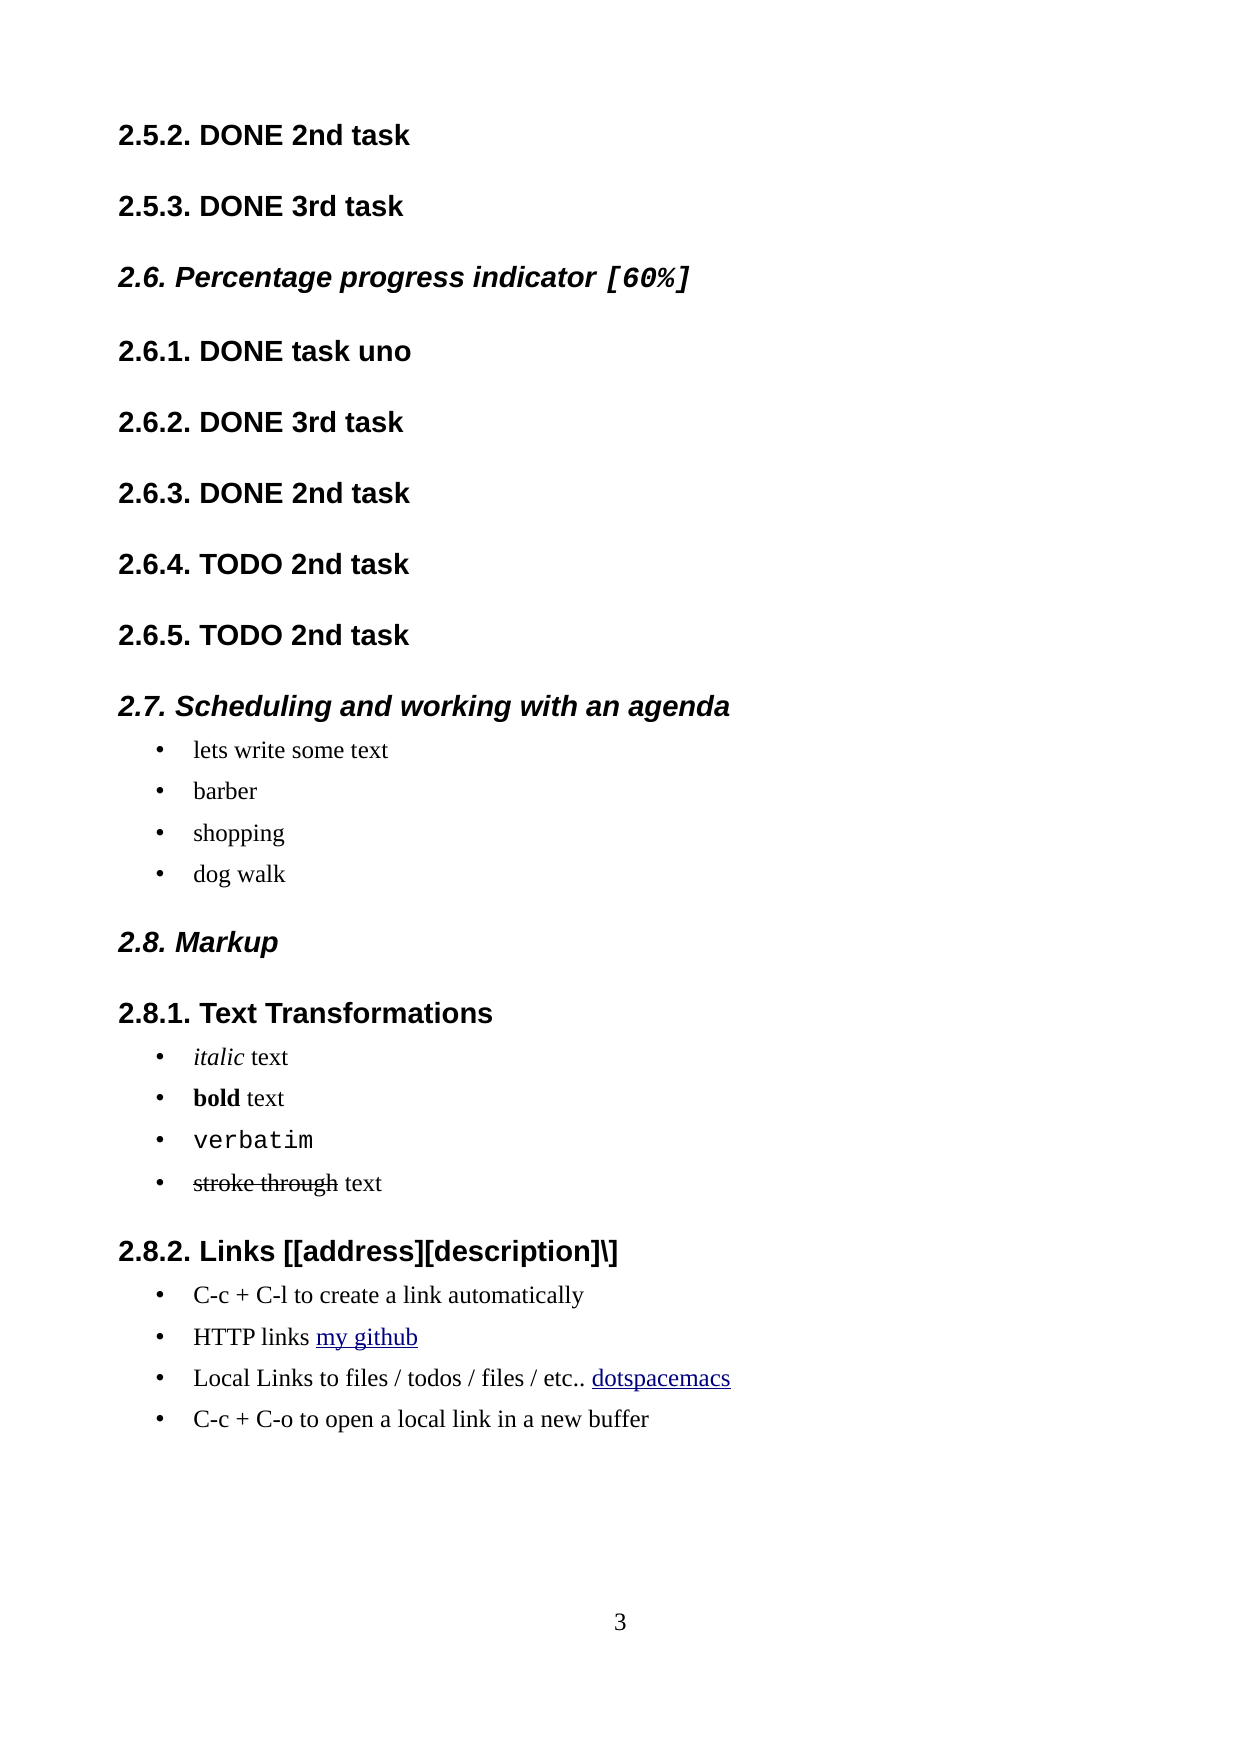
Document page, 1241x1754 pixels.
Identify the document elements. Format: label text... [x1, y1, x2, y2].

list bold text [156, 1083, 1122, 1112]
list Local Links to files / todos / files / etc.. dotspacemacs [156, 1363, 1122, 1392]
subtitle DONE 2nd task [118, 118, 1122, 152]
list lets write some text [156, 735, 1122, 764]
list HTTP links my github [156, 1322, 1122, 1350]
subtitle DONE 3rd task [118, 405, 1122, 438]
subtitle Text Transformations [118, 996, 1122, 1030]
list verbatim [156, 1125, 1122, 1156]
list barber [156, 776, 1122, 805]
subtitle DONE task uno [118, 334, 1122, 367]
list C-c + C-l to create a link automatically [156, 1280, 1122, 1309]
subtitle Markup [118, 925, 1122, 959]
list shopping [156, 818, 1122, 846]
subtitle DONE 2nd task [118, 476, 1122, 509]
subtitle Percentage progress indicator [60%] [118, 260, 1122, 296]
subtitle DONE 3rd task [118, 189, 1122, 223]
list C-c + C-o to open a local link in a new buffer [156, 1404, 1122, 1433]
subtitle TODO 2nd task [118, 618, 1122, 652]
subtitle TODO 2nd task [118, 547, 1122, 581]
list dog walk [156, 859, 1122, 888]
list stroke through text [156, 1168, 1122, 1197]
subtitle Links [[address][description]\] [118, 1234, 1122, 1268]
list italic text [156, 1042, 1122, 1071]
subtitle Scheduling and working with an agenda [118, 689, 1122, 723]
